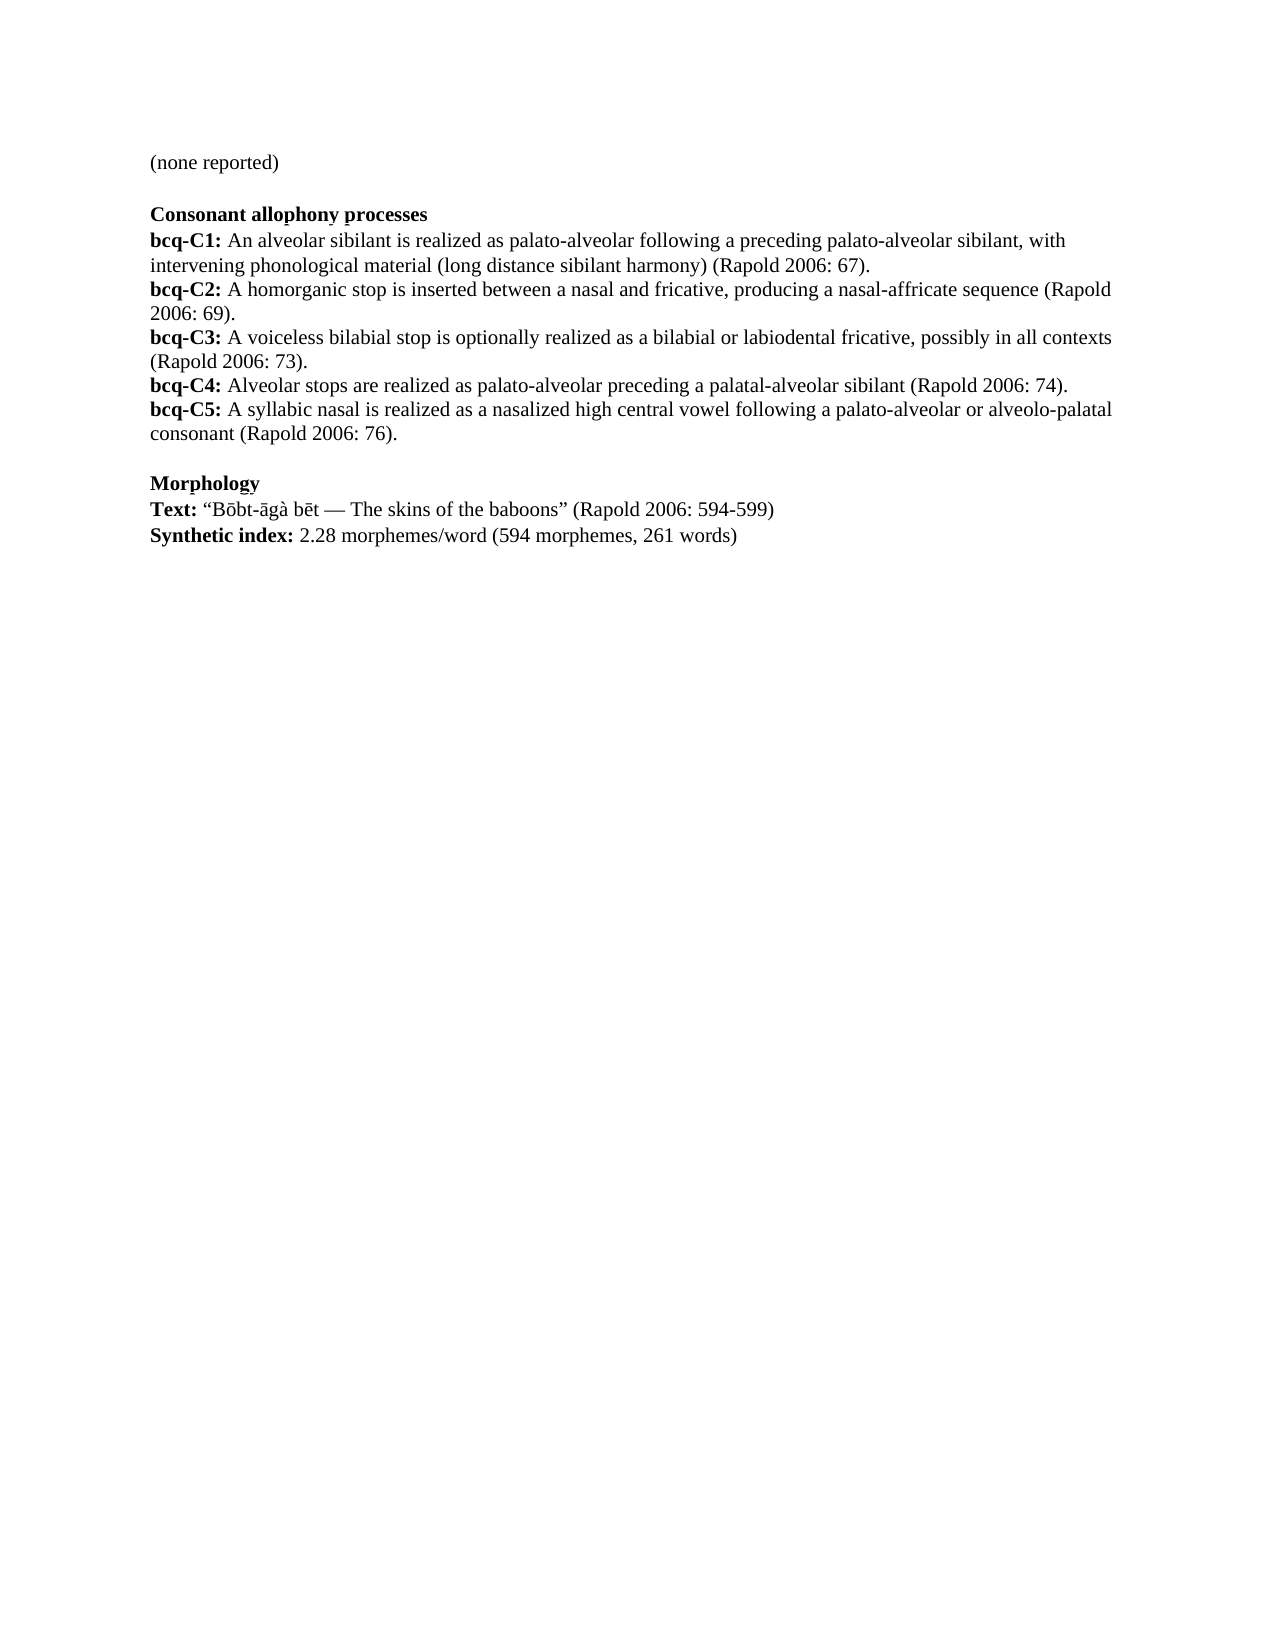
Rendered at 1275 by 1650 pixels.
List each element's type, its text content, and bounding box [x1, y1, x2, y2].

text bcq-C2: A homorganic stop is inserted between a nasal and fricative, producing a nasal-affricate sequence (Rapold 2006: 69). [150, 277, 1125, 325]
text Consonant allophony processes [150, 202, 1125, 226]
text (none reported) [150, 150, 1125, 174]
text Morphology [150, 471, 1125, 495]
text Text: “Bōbt-āgà bēt — The skins of the baboons” (Rapold 2006: 594-599) [150, 497, 1125, 521]
text bcq-C1: An alveolar sibilant is realized as palato-alveolar following a preceding palato-alveolar sibilant, with intervening phonological material (long distance sibilant harmony) (Rapold 2006: 67). [150, 228, 1125, 277]
text bcq-C3: A voiceless bilabial stop is optionally realized as a bilabial or labiodental fricative, possibly in all contexts (Rapold 2006: 73). [150, 325, 1125, 373]
text Synthetic index: 2.28 morphemes/word (594 morphemes, 261 words) [150, 523, 1125, 547]
text bcq-C5: A syllabic nasal is realized as a nasalized high central vowel following a palato-alveolar or alveolo-palatal consonant (Rapold 2006: 76). [150, 397, 1125, 445]
text bcq-C4: Alveolar stops are realized as palato-alveolar preceding a palatal-alveolar sibilant (Rapold 2006: 74). [150, 373, 1125, 397]
